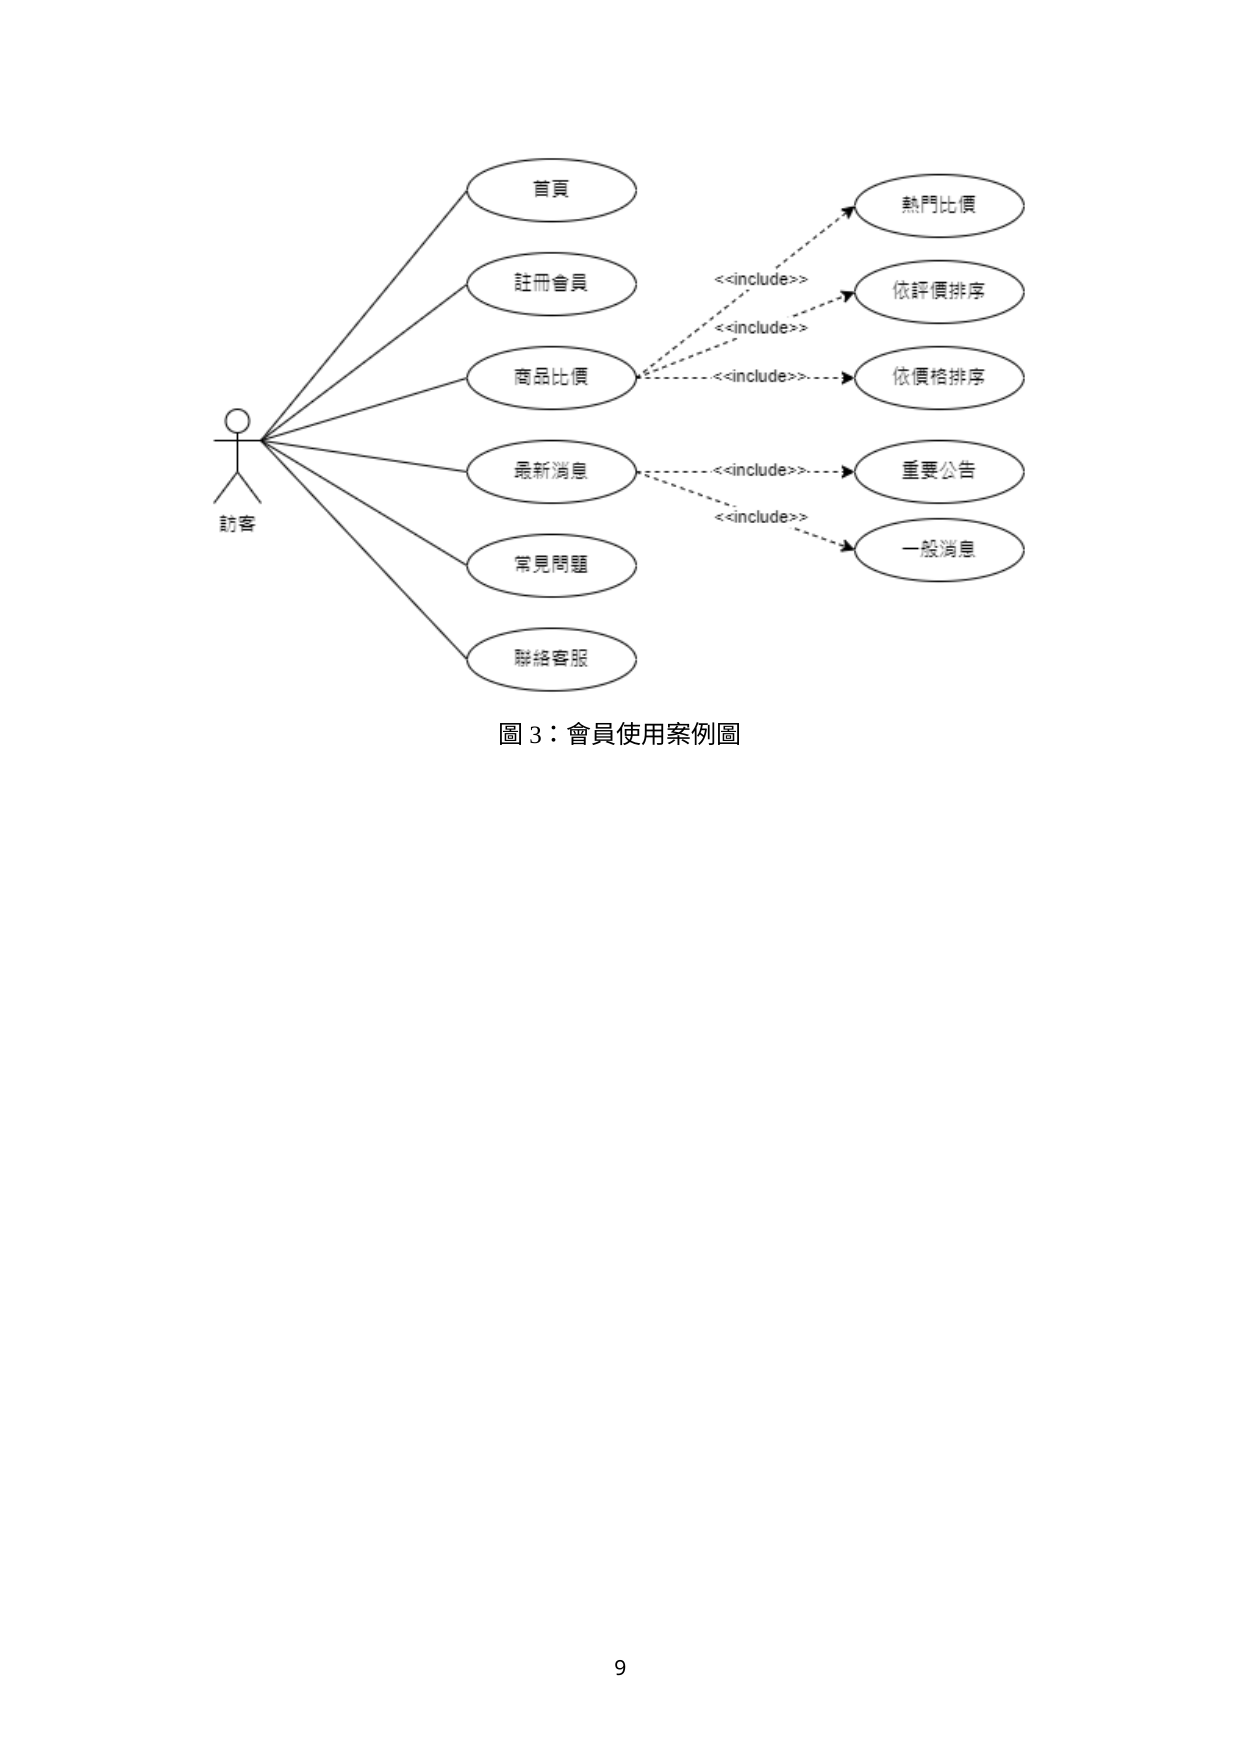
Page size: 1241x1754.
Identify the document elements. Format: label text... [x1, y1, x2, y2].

picture [201, 146, 1039, 706]
text 圖 3：會員使用案例圖 [201, 706, 1039, 751]
